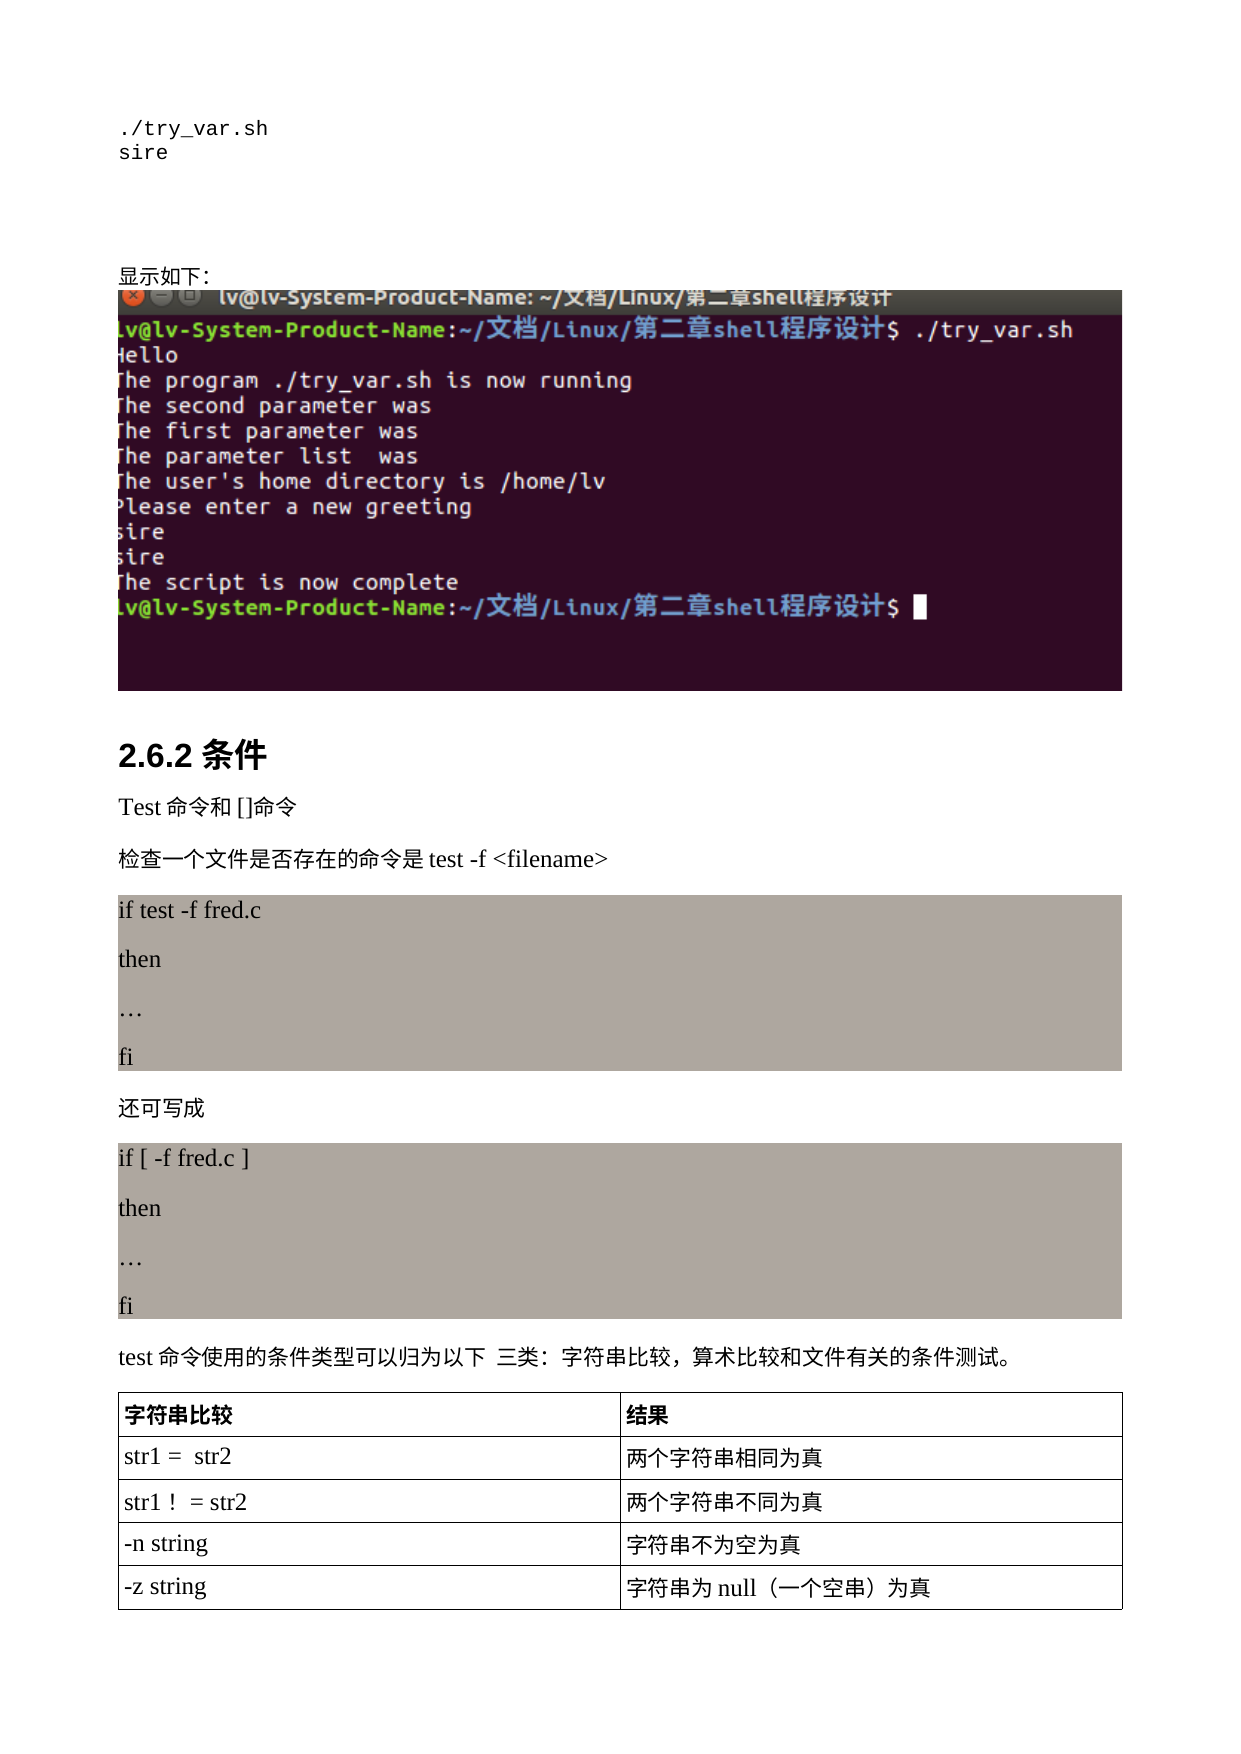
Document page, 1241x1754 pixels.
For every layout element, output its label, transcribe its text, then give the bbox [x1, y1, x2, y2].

table_header 字符串比较 [119, 1393, 620, 1436]
text … [118, 993, 1122, 1022]
text if [ -f fred.c ] [118, 1143, 1122, 1172]
table_cell str1 = str2 [119, 1437, 620, 1479]
text 检查一个文件是否存在的命令是test -f <filename> [118, 842, 1122, 874]
text ./try_var.sh [118, 118, 1122, 142]
table_cell 字符串为null（一个空串）为真 [621, 1566, 1122, 1608]
table_header 结果 [621, 1393, 1122, 1436]
table_cell str1 ！= str2 [119, 1480, 620, 1522]
table_cell -z string [119, 1566, 620, 1608]
text then [118, 944, 1122, 973]
table_cell -n string [119, 1523, 620, 1565]
table_cell 两个字符串相同为真 [621, 1437, 1122, 1479]
text Test命令和 []命令 [118, 790, 1122, 821]
text if test -f fred.c [118, 895, 1122, 923]
subtitle 2.6.2 条件 [118, 729, 1122, 777]
text 还可写成 [118, 1091, 1122, 1123]
text 显示如下： [118, 260, 1122, 290]
text fi [118, 1042, 1122, 1071]
text then [118, 1193, 1122, 1221]
table_cell 字符串不为空为真 [621, 1523, 1122, 1565]
table_cell 两个字符串不同为真 [621, 1480, 1122, 1522]
text test命令使用的条件类型可以归为以下 三类：字符串比较，算术比较和文件有关的条件测试。 [118, 1340, 1122, 1371]
text sire [118, 142, 1122, 165]
text fi [118, 1291, 1122, 1319]
text … [118, 1242, 1122, 1270]
picture [118, 290, 1123, 691]
